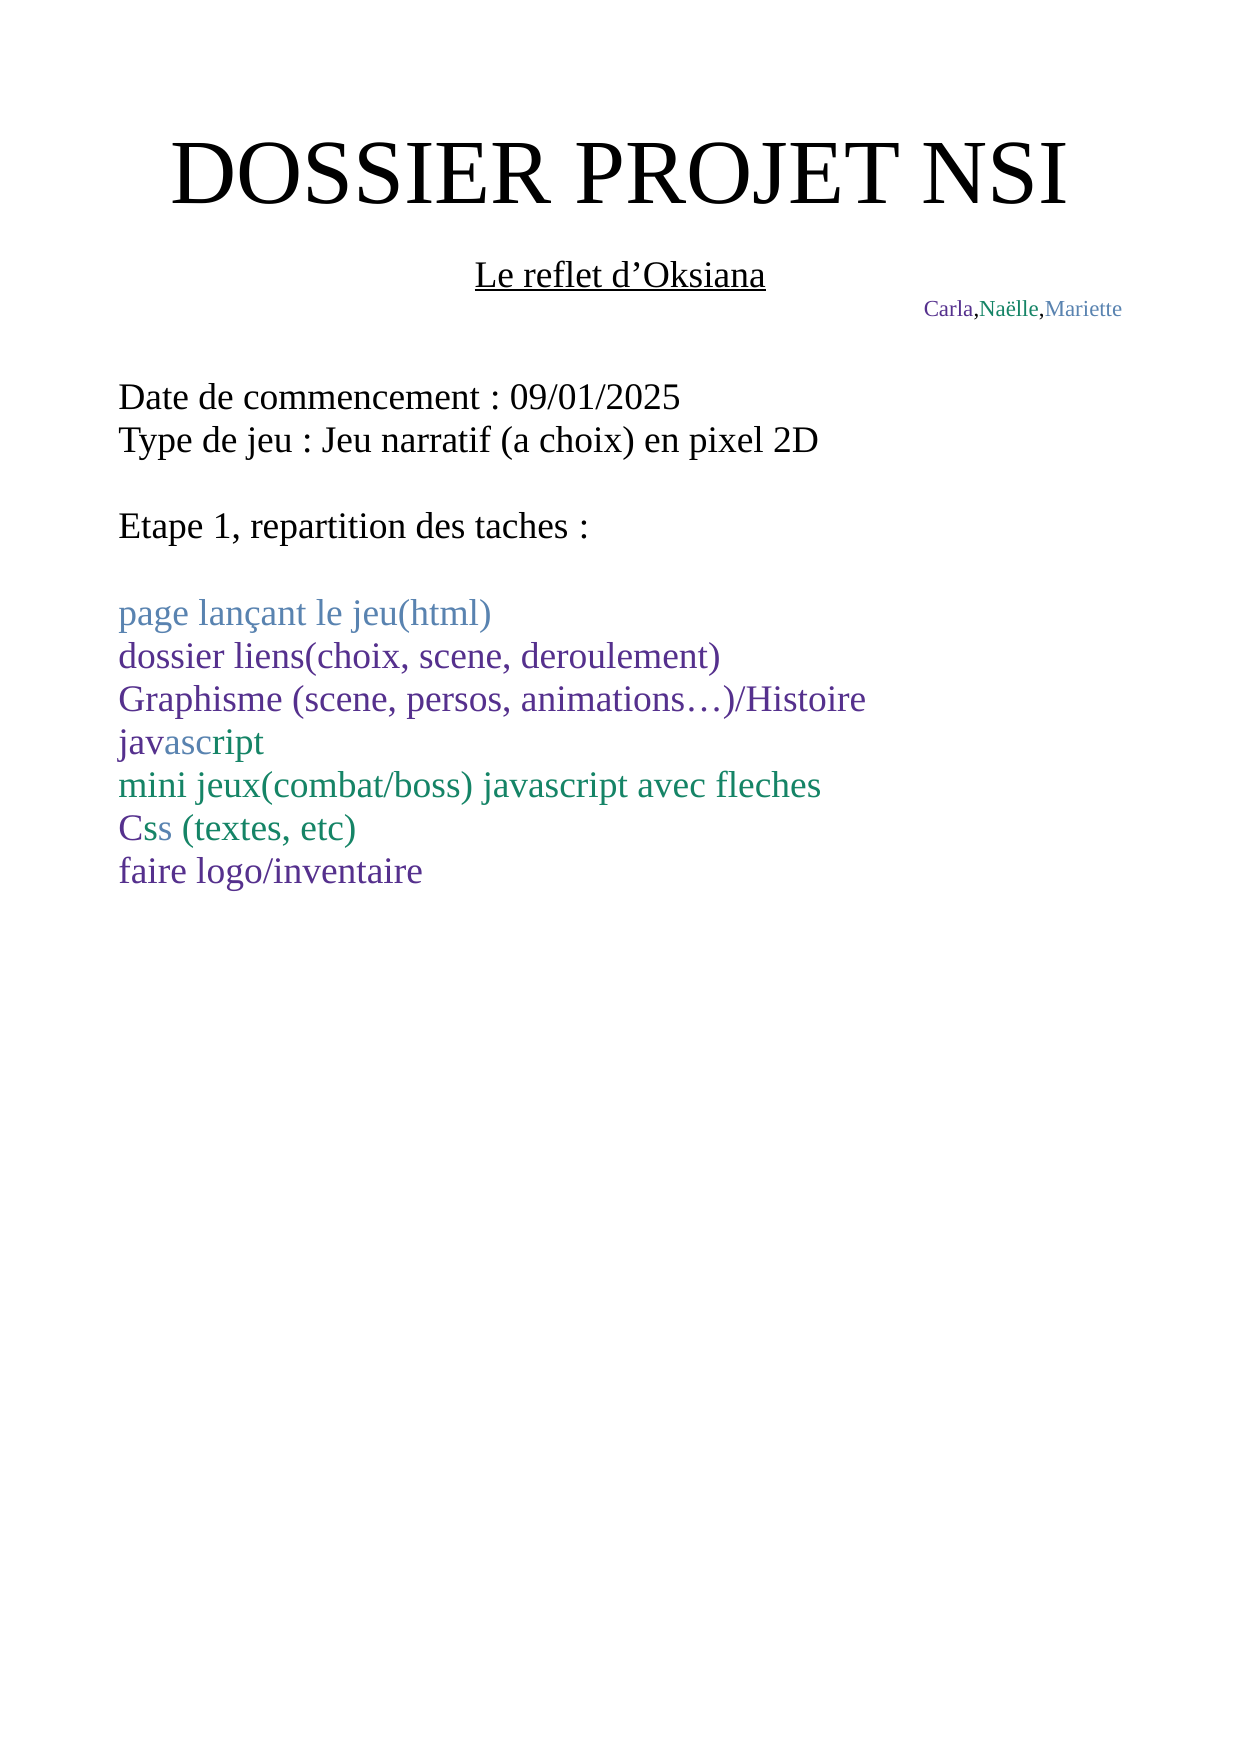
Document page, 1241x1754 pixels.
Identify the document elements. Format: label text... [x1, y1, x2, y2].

text DOSSIER PROJET NSI [118, 118, 1122, 223]
text Type de jeu : Jeu narratif (a choix) en pixel 2D [118, 418, 1122, 461]
text Carla,Naëlle,Mariette [118, 295, 1122, 322]
text Css (textes, etc) [118, 806, 1122, 849]
text Le reflet d’Oksiana [118, 252, 1122, 295]
text Date de commencement : 09/01/2025 [118, 374, 1122, 418]
text faire logo/inventaire [118, 849, 1122, 892]
text Etape 1, repartition des taches : [118, 504, 1122, 547]
text mini jeux(combat/boss) javascript avec fleches [118, 763, 1122, 806]
text javascript [118, 719, 1122, 763]
text Graphisme (scene, persos, animations…)/Histoire [118, 676, 1122, 719]
text dossier liens(choix, scene, deroulement) [118, 633, 1122, 676]
text page lançant le jeu(html) [118, 590, 1122, 633]
